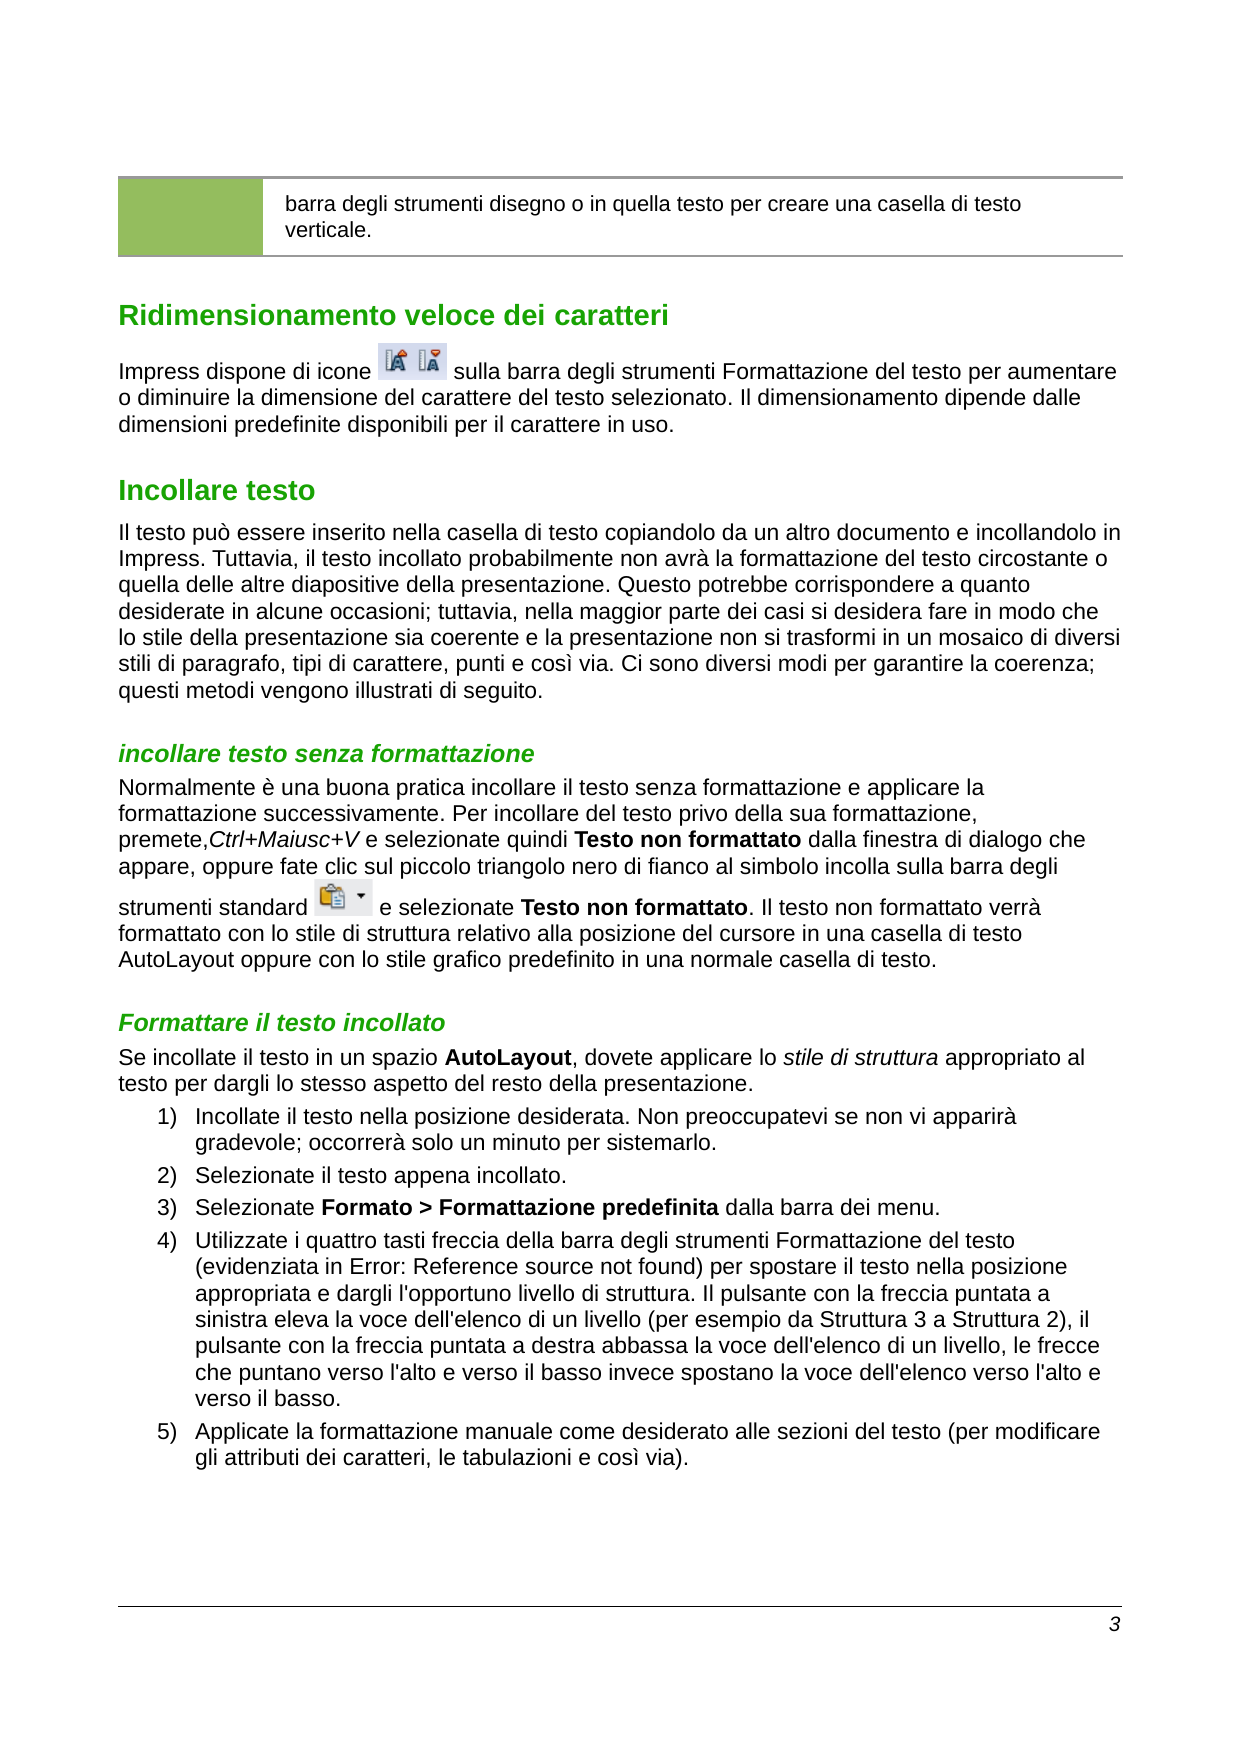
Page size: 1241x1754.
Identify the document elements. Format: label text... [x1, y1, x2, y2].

table_header barra degli strumenti disegno o in quella testo per creare una casella di testo verticale. [264, 179, 1123, 255]
list Selezionate il testo appena incollato. [177, 1162, 1122, 1188]
list Se incollate il testo in un spazio AutoLayout, dovete applicare lo stile di struttura appropriato al testo per dargli lo stesso aspetto del resto della presentazione. [118, 1043, 1122, 1096]
subtitle Formattare il testo incollato [118, 1008, 1122, 1037]
list Utilizzate i quattro tasti freccia della barra degli strumenti Formattazione del testo (evidenziata in Errore: sorgente del riferimento non trovata) per spostare il testo nella posizione appropriata e dargli l'opportuno livello di struttura. Il pulsante con la freccia puntata a sinistra eleva la voce dell'elenco di un livello (per esempio da Struttura 3 a Struttura 2), il pulsante con la freccia puntata a destra abbassa la voce dell'elenco di un livello, le frecce che puntano verso l'alto e verso il basso invece spostano la voce dell'elenco verso l'alto e verso il basso. [177, 1227, 1122, 1411]
list Incollate il testo nella posizione desiderata. Non preoccupatevi se non vi apparirà gradevole; occorrerà solo un minuto per sistemarlo. [177, 1103, 1122, 1155]
text Il testo può essere inserito nella casella di testo copiandolo da un altro documento e incollandolo in Impress. Tuttavia, il testo incollato probabilmente non avrà la formattazione del testo circostante o quella delle altre diapositive della presentazione. Questo potrebbe corrispondere a quanto desiderate in alcune occasioni; tuttavia, nella maggior parte dei casi si desidera fare in modo che lo stile della presentazione sia coerente e la presentazione non si trasformi in un mosaico di diversi stili di paragrafo, tipi di carattere, punti e così via. Ci sono diversi modi per garantire la coerenza; questi metodi vengono illustrati di seguito. [118, 518, 1122, 703]
subtitle Ridimensionamento veloce dei caratteri [118, 297, 1122, 331]
picture [314, 879, 373, 916]
list Applicate la formattazione manuale come desiderato alle sezioni del testo (per modificare gli attributi dei caratteri, le tabulazioni e così via). [177, 1418, 1122, 1470]
subtitle Incollare testo [118, 473, 1122, 506]
table_header [118, 179, 263, 255]
subtitle incollare testo senza formattazione [118, 738, 1122, 767]
list Selezionate Formato > Formattazione predefinita dalla barra dei menu. [177, 1194, 1122, 1221]
text Normalmente è una buona pratica incollare il testo senza formattazione e applicare la formattazione successivamente. Per incollare del testo privo della sua formattazione, premete,Ctrl+Maiusc+V e selezionate quindi Testo non formattato dalla finestra di dialogo che appare, oppure fate clic sul piccolo triangolo nero di fianco al simbolo incolla sulla barra degli strumenti standard e selezionate Testo non formattato. Il testo non formattato verrà formattato con lo stile di struttura relativo alla posizione del cursore in una casella di testo AutoLayout oppure con lo stile grafico predefinito in una normale casella di testo. [118, 774, 1122, 973]
text Impress dispone di icone sulla barra degli strumenti Formattazione del testo per aumentare o diminuire la dimensione del carattere del testo selezionato. Il dimensionamento dipende dalle dimensioni predefinite disponibili per il carattere in uso. [118, 343, 1122, 437]
picture [378, 343, 447, 380]
